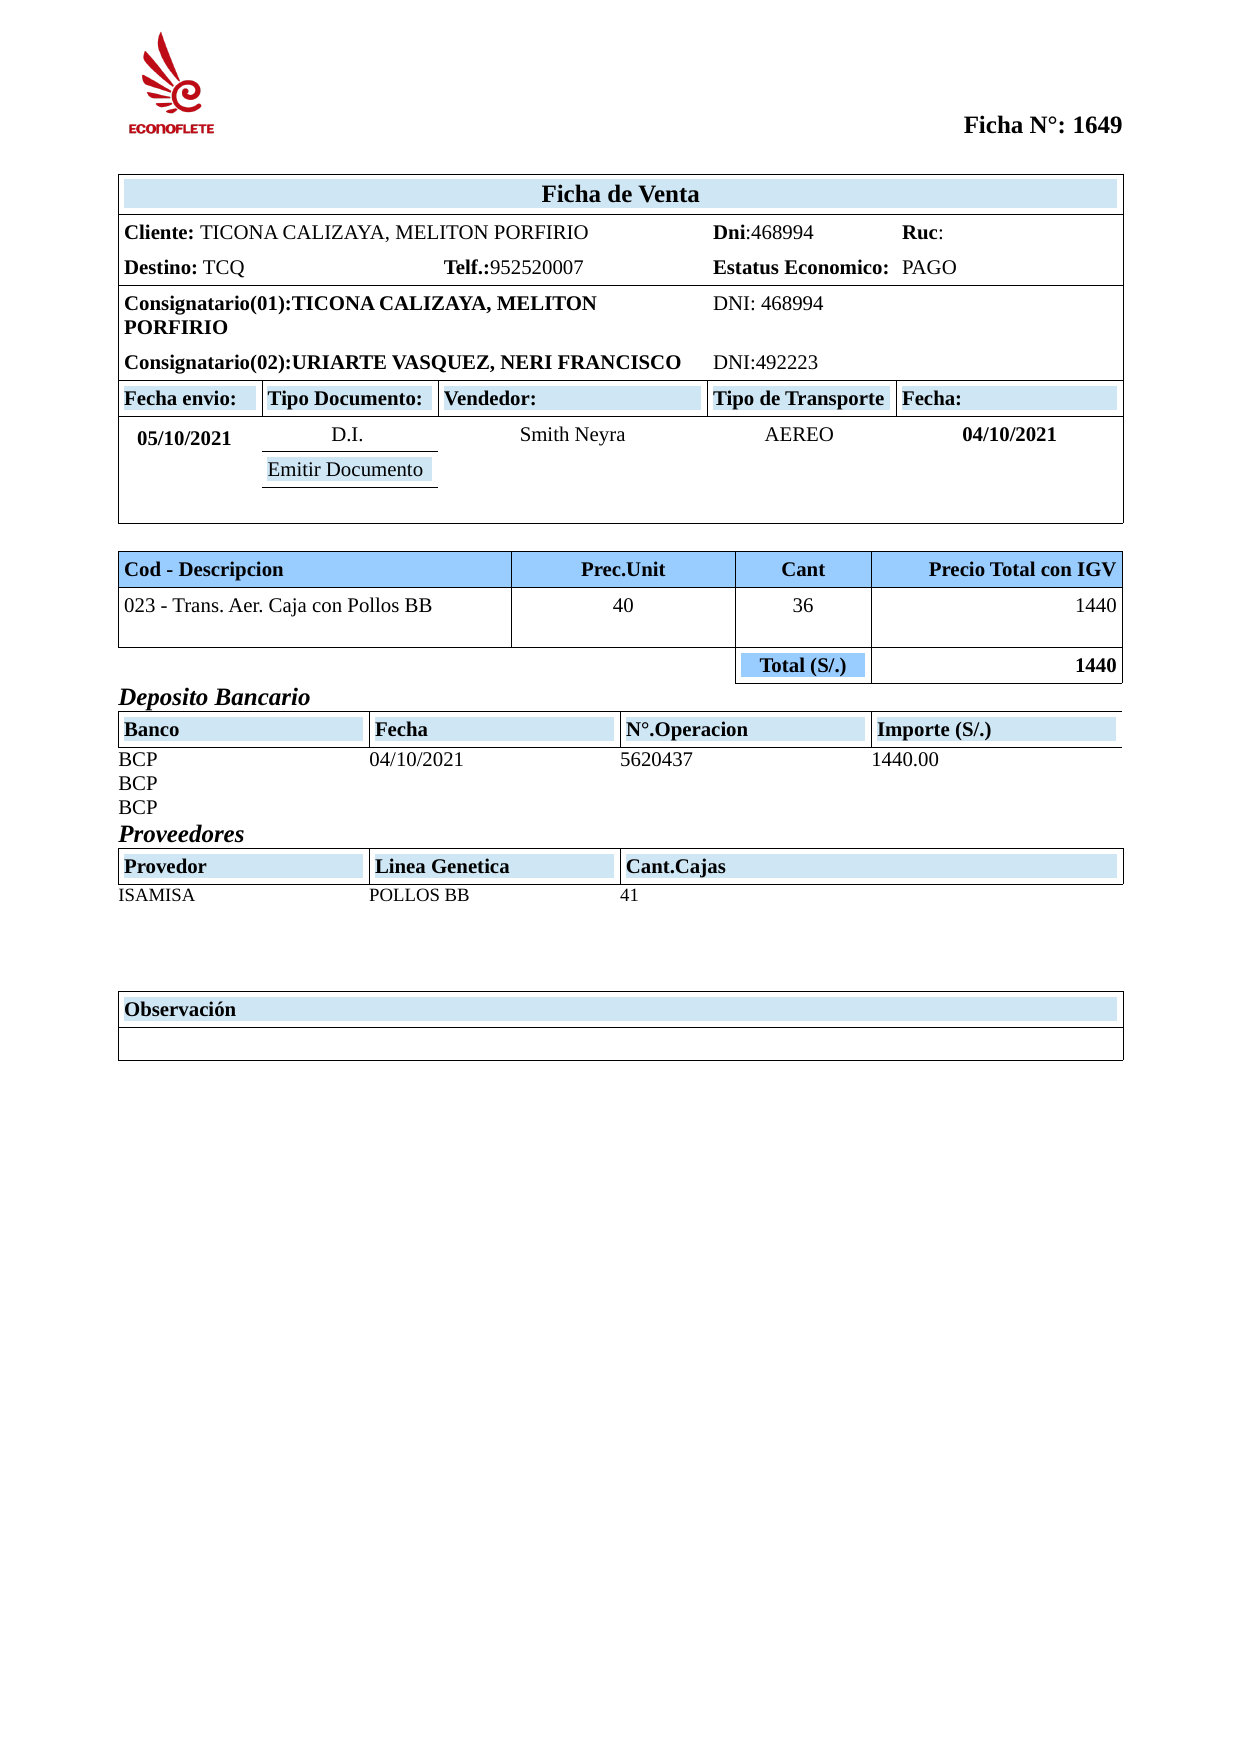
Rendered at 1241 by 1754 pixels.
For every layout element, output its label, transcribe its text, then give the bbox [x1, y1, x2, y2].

table_header Linea Genetica [370, 849, 620, 883]
table_cell [369, 795, 620, 819]
table_cell [262, 488, 438, 523]
table_cell [369, 948, 620, 970]
table_cell Tipo Documento: [263, 381, 438, 416]
table_cell 40 [512, 588, 735, 647]
table_cell [118, 648, 511, 682]
table_cell Fecha: [897, 381, 1123, 416]
table_cell Fecha envio: [119, 381, 262, 416]
table_cell [119, 1028, 1123, 1060]
table_header Cant [736, 552, 871, 587]
table_cell 1440 [872, 588, 1122, 647]
table_cell [620, 905, 1123, 927]
table_header Cod - Descripcion [119, 552, 511, 587]
table_cell 05/10/2021 [119, 417, 262, 523]
table_cell [118, 905, 369, 927]
table_cell 04/10/2021 [369, 748, 620, 771]
table_cell [620, 948, 1123, 970]
table_cell 5620437 [620, 748, 871, 771]
table_cell [118, 948, 369, 970]
table_cell [369, 927, 620, 948]
table_cell [620, 795, 871, 819]
table_cell D.I. [262, 417, 438, 451]
table_cell [871, 771, 1122, 795]
table_cell DNI: 468994 [707, 286, 1123, 344]
table_cell [620, 927, 1123, 948]
table_header Importe (S/.) [872, 712, 1122, 747]
table_cell [369, 771, 620, 795]
table_cell Tipo de Transporte [708, 381, 896, 416]
table_cell 1440 [872, 648, 1122, 682]
table_header Observación [119, 992, 1123, 1027]
table_cell PAGO [896, 249, 1123, 285]
table_cell 1440.00 [871, 748, 1122, 771]
table_cell [620, 771, 871, 795]
table_header Prec.Unit [512, 552, 735, 587]
table_header Fecha [370, 712, 620, 747]
text Deposito Bancario [118, 682, 1122, 711]
table_cell POLLOS BB [369, 885, 620, 905]
table_cell [511, 648, 735, 682]
table_header N°.Operacion [621, 712, 871, 747]
table_cell [369, 905, 620, 927]
table_cell Estatus Economico: [707, 249, 896, 285]
table_cell [620, 970, 1123, 991]
table_cell Cliente: TICONA CALIZAYA, MELITON PORFIRIO [119, 215, 707, 249]
table_cell Smith Neyra [438, 417, 707, 523]
table_cell 04/10/2021 [896, 417, 1123, 523]
table_cell [118, 927, 369, 948]
table_cell Ruc: [896, 215, 1123, 249]
table_cell [871, 795, 1122, 819]
table_cell Destino: TCQ [119, 249, 438, 285]
table_cell [369, 970, 620, 991]
table_cell DNI:492223 [707, 345, 1123, 380]
table_cell 36 [736, 588, 871, 647]
table_cell [118, 970, 369, 991]
table_header Banco [119, 712, 369, 747]
table_cell BCP [118, 771, 369, 795]
table_cell AEREO [707, 417, 896, 523]
table_header Precio Total con IGV [872, 552, 1122, 587]
table_cell Vendedor: [439, 381, 707, 416]
picture [118, 31, 225, 134]
table_cell ISAMISA [118, 885, 369, 905]
table_cell 41 [620, 885, 1123, 905]
table_cell Consignatario(02):URIARTE VASQUEZ, NERI FRANCISCO [119, 345, 707, 380]
table_header Ficha de Venta [119, 175, 1123, 214]
text Proveedores [118, 819, 1122, 848]
table_cell Dni:468994 [707, 215, 896, 249]
table_cell BCP [118, 748, 369, 771]
table_cell Emitir Documento [262, 452, 438, 487]
table_cell 023 - Trans. Aer. Caja con Pollos BB [119, 588, 511, 647]
table_cell Consignatario(01):TICONA CALIZAYA, MELITON PORFIRIO [119, 286, 707, 344]
table_cell BCP [118, 795, 369, 819]
table_header Cant.Cajas [621, 849, 1123, 883]
table_header Provedor [119, 849, 369, 883]
table_cell Telf.:952520007 [438, 249, 707, 285]
table_cell Total (S/.) [736, 648, 871, 682]
